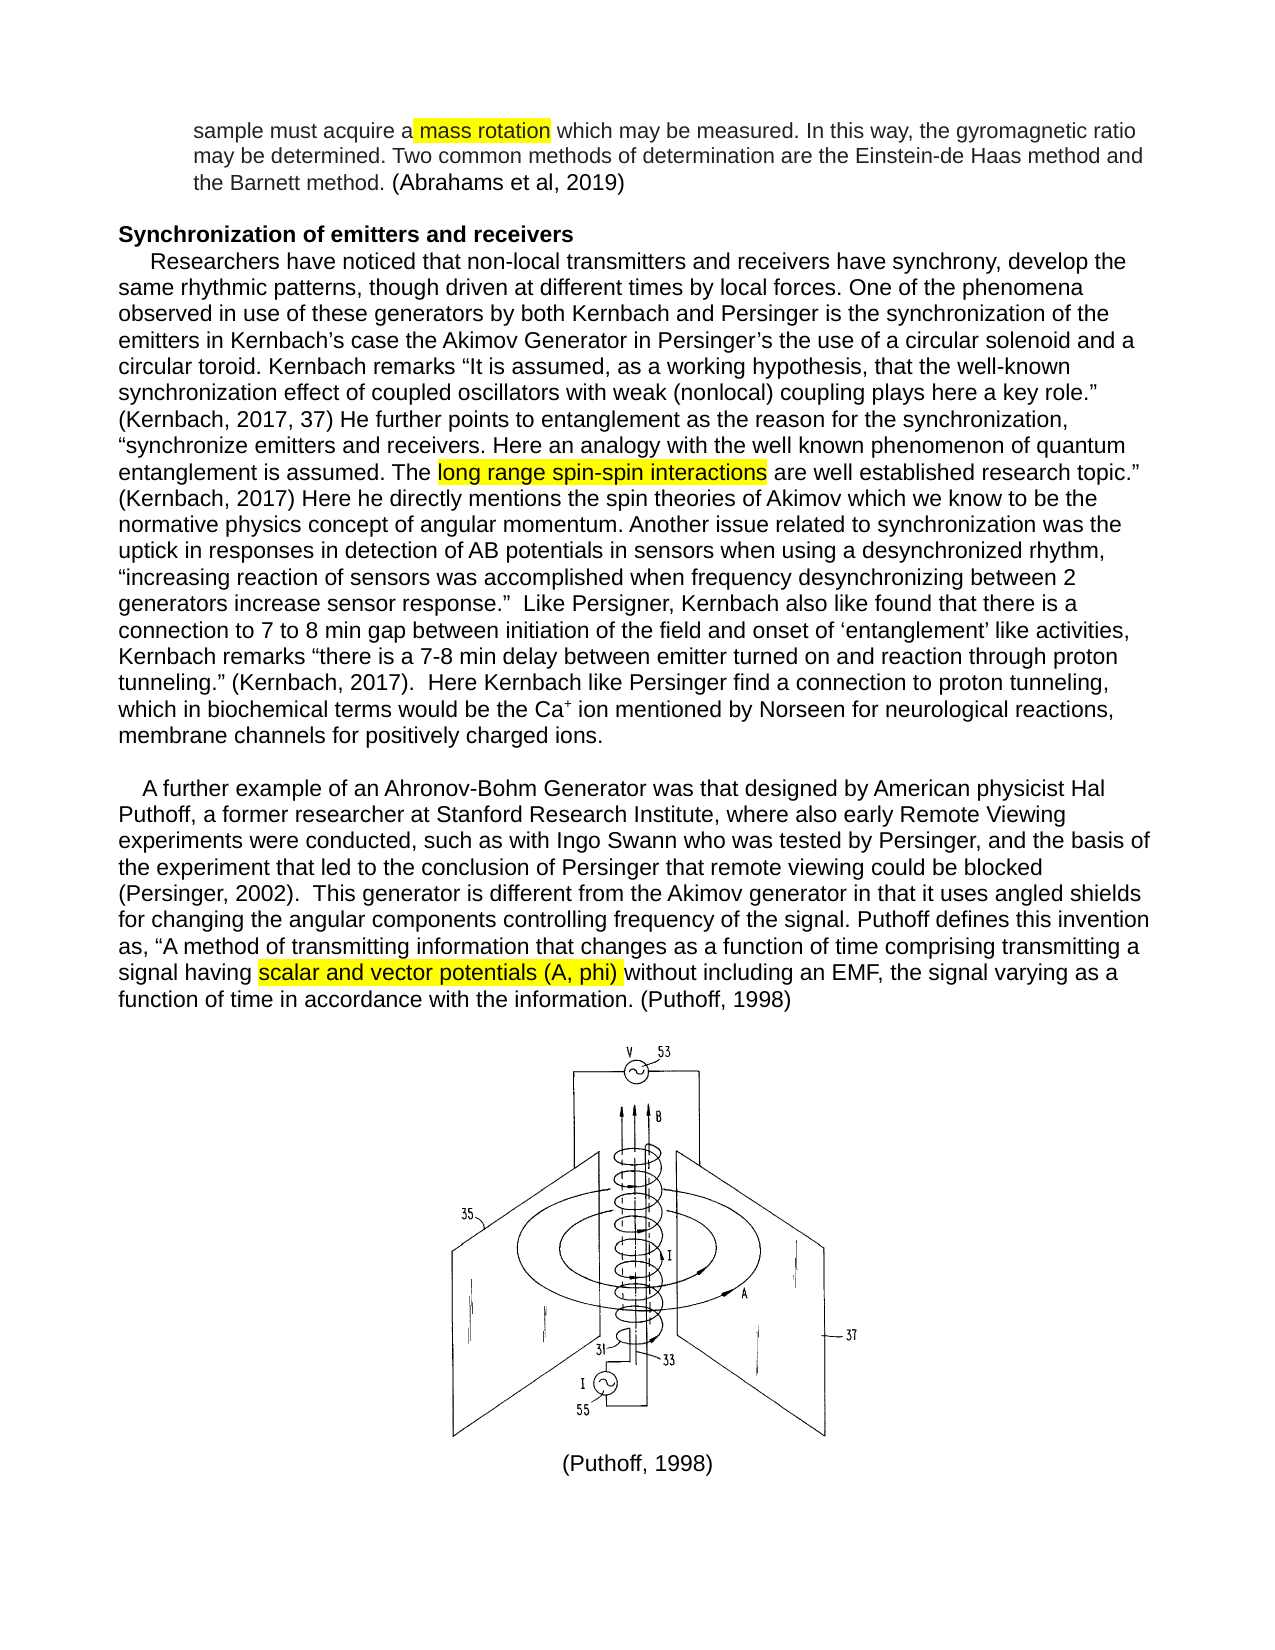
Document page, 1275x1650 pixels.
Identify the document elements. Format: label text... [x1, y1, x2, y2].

text sample must acquire a mass rotation which may be measured. In this way, the gyromagnetic ratio may be determined. Two common methods of determination are the Einstein-de Haas method and the Barnett method. (Abrahams et al, 2019) [193, 118, 1157, 195]
text Synchronization of emitters and receivers [118, 221, 1157, 248]
text A further example of an Ahronov-Bohm Generator was that designed by American physicist Hal Puthoff, a former researcher at Stanford Research Institute, where also early Remote Viewing experiments were conducted, such as with Ingo Swann who was tested by Persinger, and the basis of the experiment that led to the conclusion of Persinger that remote viewing could be blocked (Persinger, 2002). This generator is different from the Akimov generator in that it uses angled shields for changing the angular components controlling frequency of the signal. Puthoff defines this invention as, “A method of transmitting information that changes as a function of time comprising transmitting a signal having scalar and vector potentials (A, phi) without including an EMF, the signal varying as a function of time in accordance with the information. (Puthoff, 1998) [118, 775, 1157, 1012]
picture [406, 1038, 869, 1451]
text (Puthoff, 1998) [118, 1038, 1157, 1477]
text Researchers have noticed that non-local transmitters and receivers have synchrony, develop the same rhythmic patterns, though driven at different times by local forces. One of the phenomena observed in use of these generators by both Kernbach and Persinger is the synchronization of the emitters in Kernbach’s case the Akimov Generator in Persinger’s the use of a circular solenoid and a circular toroid. Kernbach remarks “It is assumed, as a working hypothesis, that the well-known synchronization effect of coupled oscillators with weak (nonlocal) coupling plays here a key role.” (Kernbach, 2017, 37) He further points to entanglement as the reason for the synchronization, “synchronize emitters and receivers. Here an analogy with the well known phenomenon of quantum entanglement is assumed. The long range spin-spin interactions are well established research topic.” (Kernbach, 2017) Here he directly mentions the spin theories of Akimov which we know to be the normative physics concept of angular momentum. Another issue related to synchronization was the uptick in responses in detection of AB potentials in sensors when using a desynchronized rhythm, “increasing reaction of sensors was accomplished when frequency desynchronizing between 2 generators increase sensor response.” Like Persigner, Kernbach also like found that there is a connection to 7 to 8 min gap between initiation of the field and onset of ‘entanglement’ like activities, Kernbach remarks “there is a 7-8 min delay between emitter turned on and reaction through proton tunneling.” (Kernbach, 2017). Here Kernbach like Persinger find a connection to proton tunneling, which in biochemical terms would be the Ca+ ion mentioned by Norseen for neurological reactions, membrane channels for positively charged ions. [118, 248, 1157, 748]
